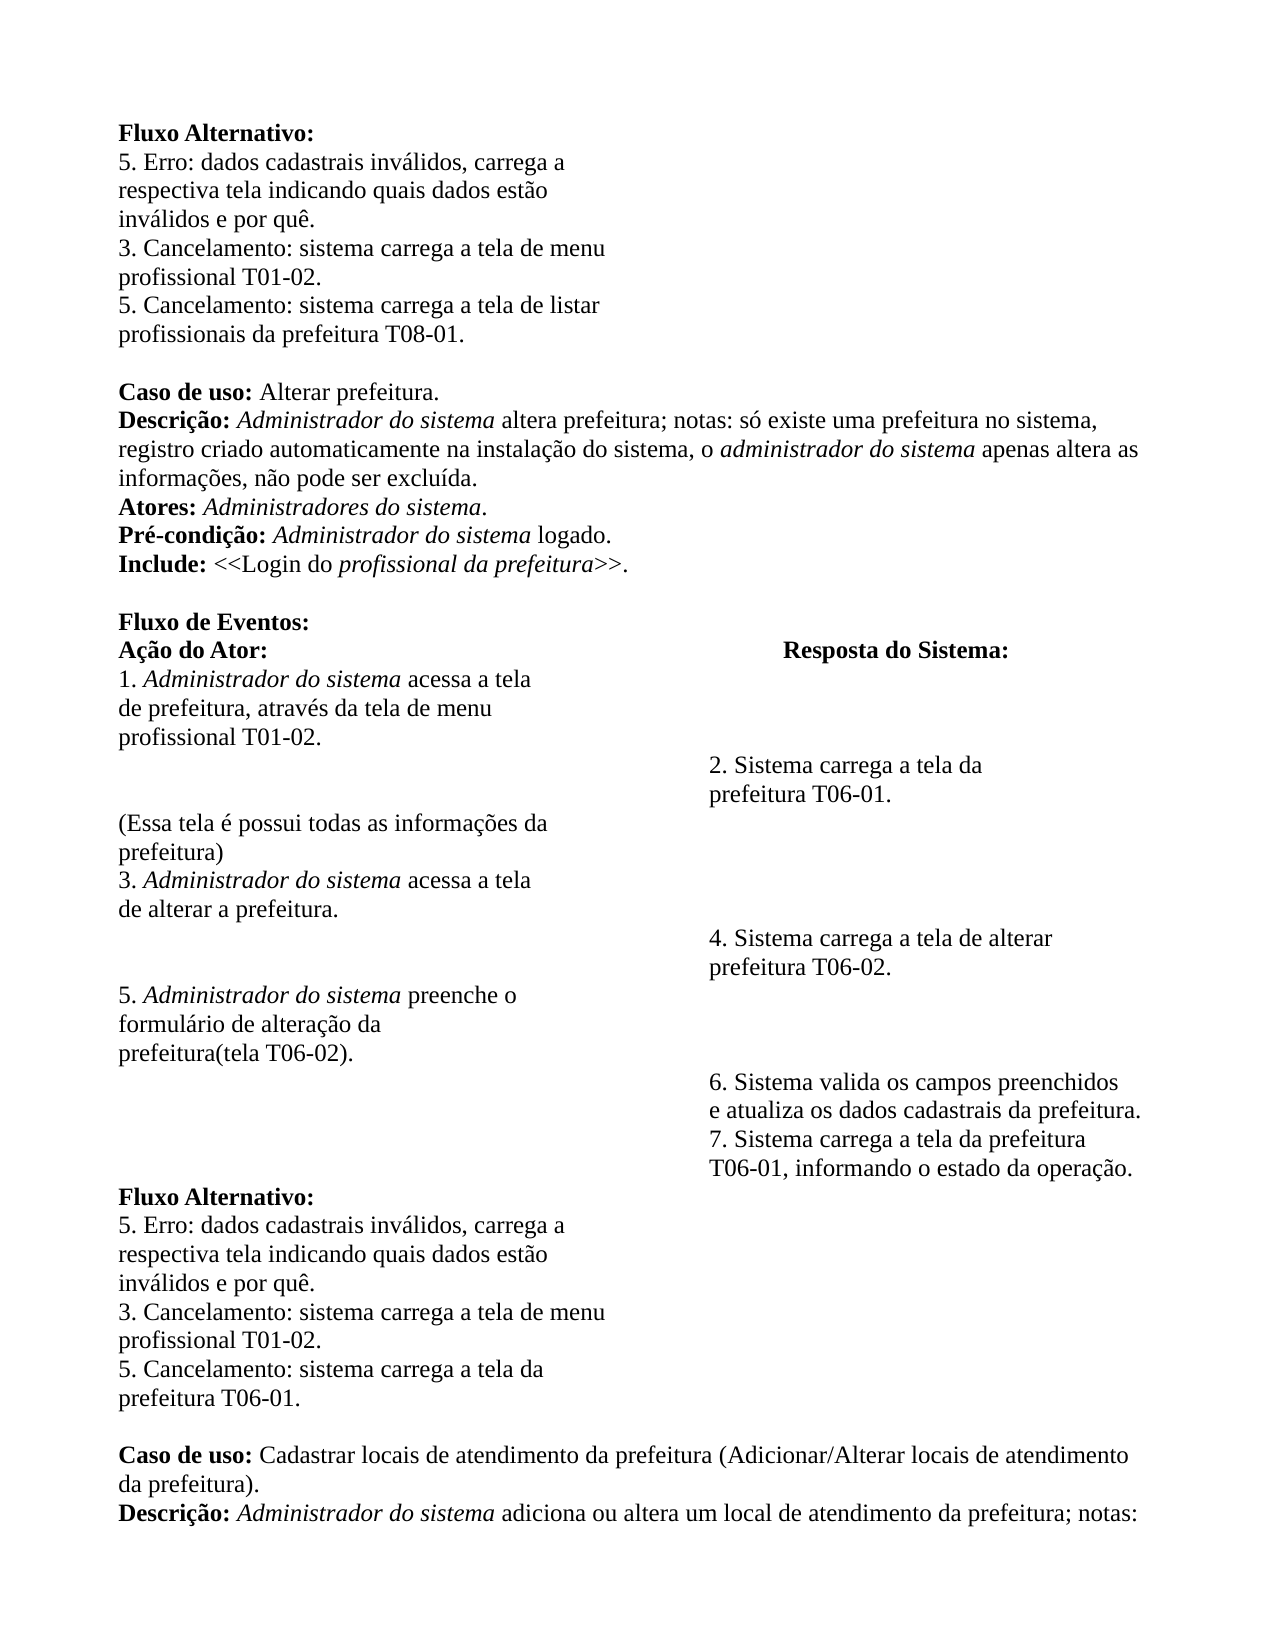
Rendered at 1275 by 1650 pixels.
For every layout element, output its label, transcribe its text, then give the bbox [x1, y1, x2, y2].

text profissional T01-02. [118, 722, 1157, 751]
text Caso de uso: Cadastrar locais de atendimento da prefeitura (Adicionar/Alterar locais de atendimento da prefeitura). [118, 1441, 1157, 1498]
text Descrição: Administrador do sistema adiciona ou altera um local de atendimento da prefeitura; notas: [118, 1498, 1157, 1527]
text profissional T01-02. [118, 262, 1157, 291]
text 5. Cancelamento: sistema carrega a tela da [118, 1354, 1157, 1383]
text 4. Sistema carrega a tela de alterar prefeitura T06-02. [118, 923, 1157, 981]
text Fluxo Alternativo: [118, 118, 1157, 147]
text de alterar a prefeitura. [118, 894, 1157, 923]
text prefeitura) [118, 837, 1157, 866]
text respectiva tela indicando quais dados estão [118, 176, 1157, 204]
text Pré-condição: Administrador do sistema logado. [118, 521, 1157, 549]
text Fluxo Alternativo: [118, 1182, 1157, 1211]
text 1. Administrador do sistema acessa a tela [118, 664, 1157, 693]
text 3. Cancelamento: sistema carrega a tela de menu [118, 233, 1157, 262]
text 2. Sistema carrega a tela da prefeitura T06-01. [118, 751, 1157, 808]
text prefeitura(tela T06-02). [118, 1038, 1157, 1067]
text 5. Erro: dados cadastrais inválidos, carrega a [118, 1211, 1157, 1239]
text Caso de uso: Alterar prefeitura. [118, 377, 1157, 406]
text de prefeitura, através da tela de menu [118, 693, 1157, 722]
text profissionais da prefeitura T08-01. [118, 319, 1157, 348]
text 3. Administrador do sistema acessa a tela [118, 866, 1157, 894]
text 3. Cancelamento: sistema carrega a tela de menu [118, 1297, 1157, 1326]
text respectiva tela indicando quais dados estão [118, 1239, 1157, 1268]
text 7. Sistema carrega a tela da prefeitura T06-01, informando o estado da operação. [118, 1124, 1157, 1182]
text inválidos e por quê. [118, 1268, 1157, 1297]
text 6. Sistema valida os campos preenchidos e atualiza os dados cadastrais da prefeitura. [118, 1067, 1157, 1124]
text Include: <<Login do profissional da prefeitura>>. [118, 549, 1157, 578]
text profissional T01-02. [118, 1326, 1157, 1354]
text 5. Erro: dados cadastrais inválidos, carrega a [118, 147, 1157, 176]
text formulário de alteração da [118, 1009, 1157, 1038]
text Descrição: Administrador do sistema altera prefeitura; notas: só existe uma prefeitura no sistema, registro criado automaticamente na instalação do sistema, o administrador do sistema apenas altera as informações, não pode ser excluída. [118, 406, 1157, 492]
text 5. Administrador do sistema preenche o [118, 981, 1157, 1009]
text inválidos e por quê. [118, 204, 1157, 233]
text Fluxo de Eventos: [118, 607, 1157, 636]
text Atores: Administradores do sistema. [118, 492, 1157, 521]
text 5. Cancelamento: sistema carrega a tela de listar [118, 291, 1157, 319]
text Ação do Ator: Resposta do Sistema: [118, 636, 1157, 664]
text (Essa tela é possui todas as informações da [118, 808, 1157, 837]
text prefeitura T06-01. [118, 1383, 1157, 1412]
